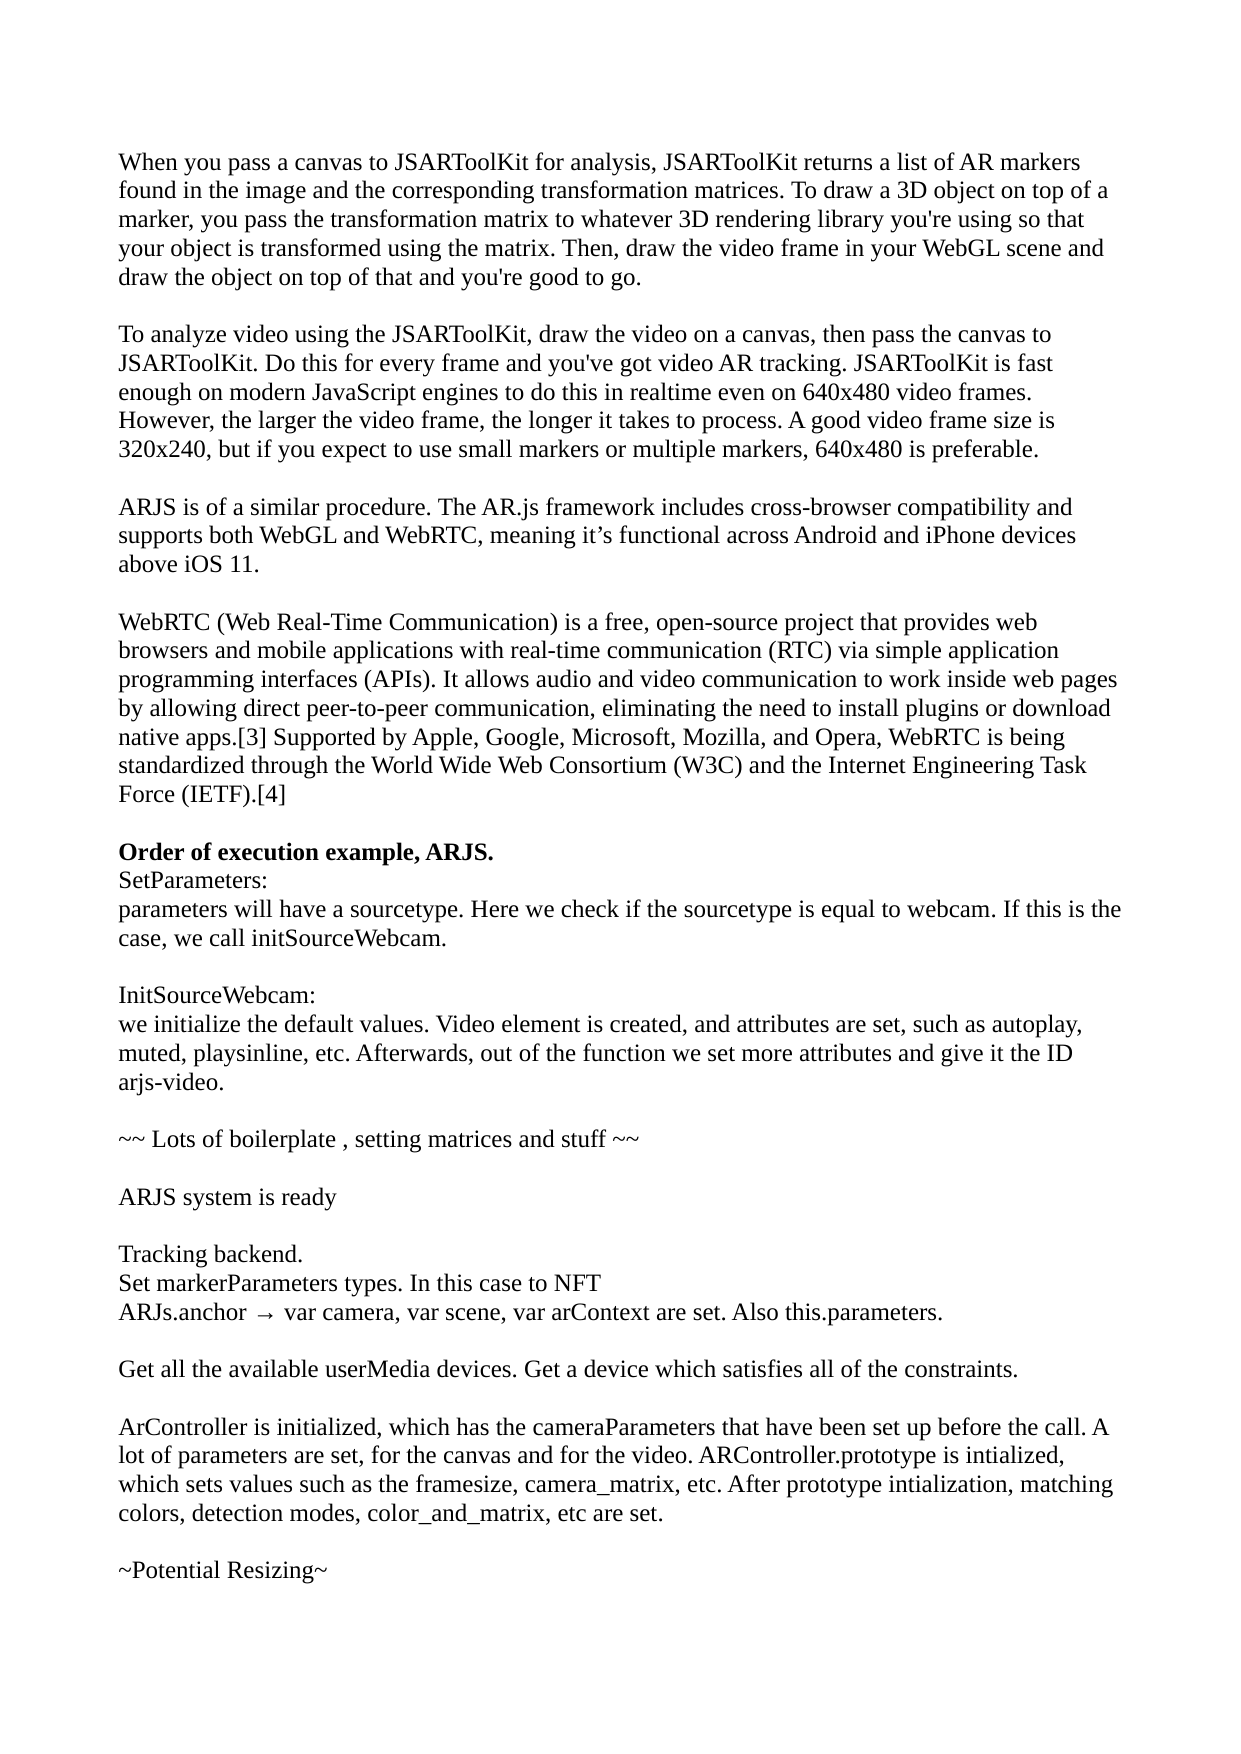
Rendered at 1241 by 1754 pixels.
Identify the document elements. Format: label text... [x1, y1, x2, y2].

text To analyze video using the JSARToolKit, draw the video on a canvas, then pass the canvas to JSARToolKit. Do this for every frame and you've got video AR tracking. JSARToolKit is fast enough on modern JavaScript engines to do this in realtime even on 640x480 video frames. However, the larger the video frame, the longer it takes to process. A good video frame size is 320x240, but if you expect to use small markers or multiple markers, 640x480 is preferable. [118, 319, 1122, 463]
text Order of execution example, ARJS. [118, 837, 1122, 866]
text ~Potential Resizing~ [118, 1556, 1122, 1584]
text ARJS system is ready [118, 1182, 1122, 1239]
text WebRTC (Web Real-Time Communication) is a free, open-source project that provides web browsers and mobile applications with real-time communication (RTC) via simple application programming interfaces (APIs). It allows audio and video communication to work inside web pages by allowing direct peer-to-peer communication, eliminating the need to install plugins or download native apps.[3] Supported by Apple, Google, Microsoft, Mozilla, and Opera, WebRTC is being standardized through the World Wide Web Consortium (W3C) and the Internet Engineering Task Force (IETF).[4] [118, 607, 1122, 808]
text SetParameters: [118, 866, 1122, 894]
text ARJS is of a similar procedure. The AR.js framework includes cross-browser compatibility and supports both WebGL and WebRTC, meaning it’s functional across Android and iPhone devices above iOS 11. [118, 492, 1122, 578]
text InitSourceWebcam: [118, 952, 1122, 1009]
text ArController is initialized, which has the cameraParameters that have been set up before the call. A lot of parameters are set, for the canvas and for the video. ARController.prototype is intialized, which sets values such as the framesize, camera_matrix, etc. After prototype intialization, matching colors, detection modes, color_and_matrix, etc are set. [118, 1412, 1122, 1527]
text parameters will have a sourcetype. Here we check if the sourcetype is equal to webcam. If this is the case, we call initSourceWebcam. [118, 894, 1122, 952]
text Tracking backend. [118, 1239, 1122, 1268]
text Set markerParameters types. In this case to NFT [118, 1268, 1122, 1297]
text ARJs.anchor → var camera, var scene, var arContext are set. Also this.parameters. Get all the available userMedia devices. Get a device which satisfies all of the constraints. [118, 1297, 1122, 1383]
text When you pass a canvas to JSARToolKit for analysis, JSARToolKit returns a list of AR markers found in the image and the corresponding transformation matrices. To draw a 3D object on top of a marker, you pass the transformation matrix to whatever 3D rendering library you're using so that your object is transformed using the matrix. Then, draw the video frame in your WebGL scene and draw the object on top of that and you're good to go. [118, 147, 1122, 291]
text ~~ Lots of boilerplate , setting matrices and stuff ~~ [118, 1124, 1122, 1153]
text we initialize the default values. Video element is created, and attributes are set, such as autoplay, muted, playsinline, etc. Afterwards, out of the function we set more attributes and give it the ID arjs-video. [118, 1009, 1122, 1096]
